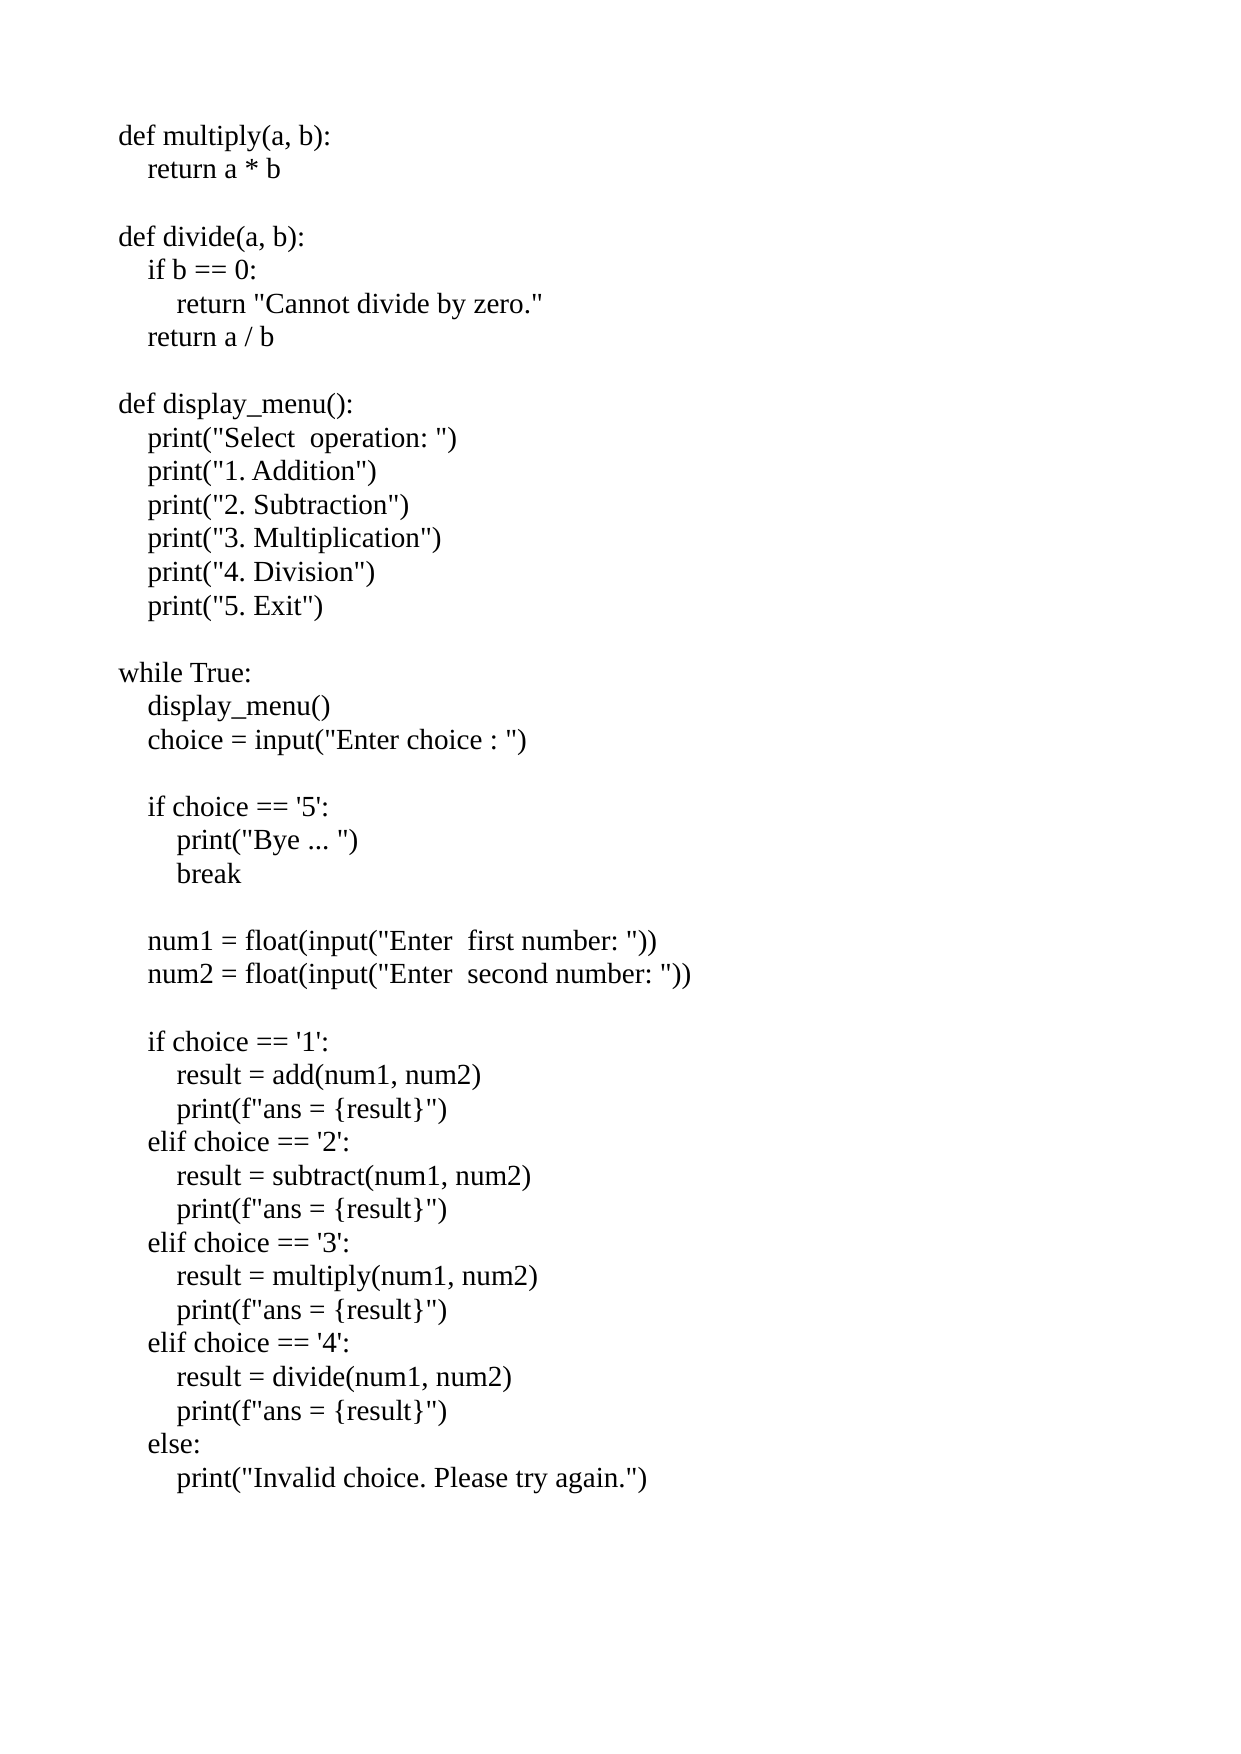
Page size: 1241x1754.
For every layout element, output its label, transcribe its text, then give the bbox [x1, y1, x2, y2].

text choice = input("Enter choice : ") [118, 722, 1122, 755]
text return a / b [118, 319, 1122, 353]
text return a * b [118, 152, 1122, 185]
text print("2. Subtraction") [118, 487, 1122, 521]
text def multiply(a, b): [118, 118, 1122, 152]
text num2 = float(input("Enter second number: ")) [118, 957, 1122, 990]
text return "Cannot divide by zero." [118, 286, 1122, 319]
text if b == 0: [118, 252, 1122, 286]
text print("3. Multiplication") [118, 521, 1122, 554]
text result = add(num1, num2) [118, 1057, 1122, 1091]
text def display_menu(): [118, 386, 1122, 420]
text elif choice == '2': [118, 1124, 1122, 1158]
text while True: [118, 655, 1122, 688]
text num1 = float(input("Enter first number: ")) [118, 923, 1122, 957]
text else: [118, 1426, 1122, 1460]
text elif choice == '4': [118, 1326, 1122, 1359]
text result = multiply(num1, num2) [118, 1258, 1122, 1292]
text print(f"ans = {result}") [118, 1393, 1122, 1426]
text if choice == '1': [118, 1024, 1122, 1057]
text print("5. Exit") [118, 588, 1122, 621]
text print("Invalid choice. Please try again.") [118, 1460, 1122, 1493]
text print(f"ans = {result}") [118, 1191, 1122, 1225]
text print(f"ans = {result}") [118, 1292, 1122, 1326]
text print("Bye ... ") [118, 822, 1122, 856]
text print("4. Division") [118, 554, 1122, 588]
text result = divide(num1, num2) [118, 1359, 1122, 1393]
text def divide(a, b): [118, 219, 1122, 252]
text result = subtract(num1, num2) [118, 1158, 1122, 1191]
text elif choice == '3': [118, 1225, 1122, 1258]
text display_menu() [118, 688, 1122, 722]
text if choice == '5': [118, 789, 1122, 822]
text print("1. Addition") [118, 453, 1122, 487]
text break [118, 856, 1122, 889]
text print("Select operation: ") [118, 420, 1122, 453]
text print(f"ans = {result}") [118, 1091, 1122, 1124]
